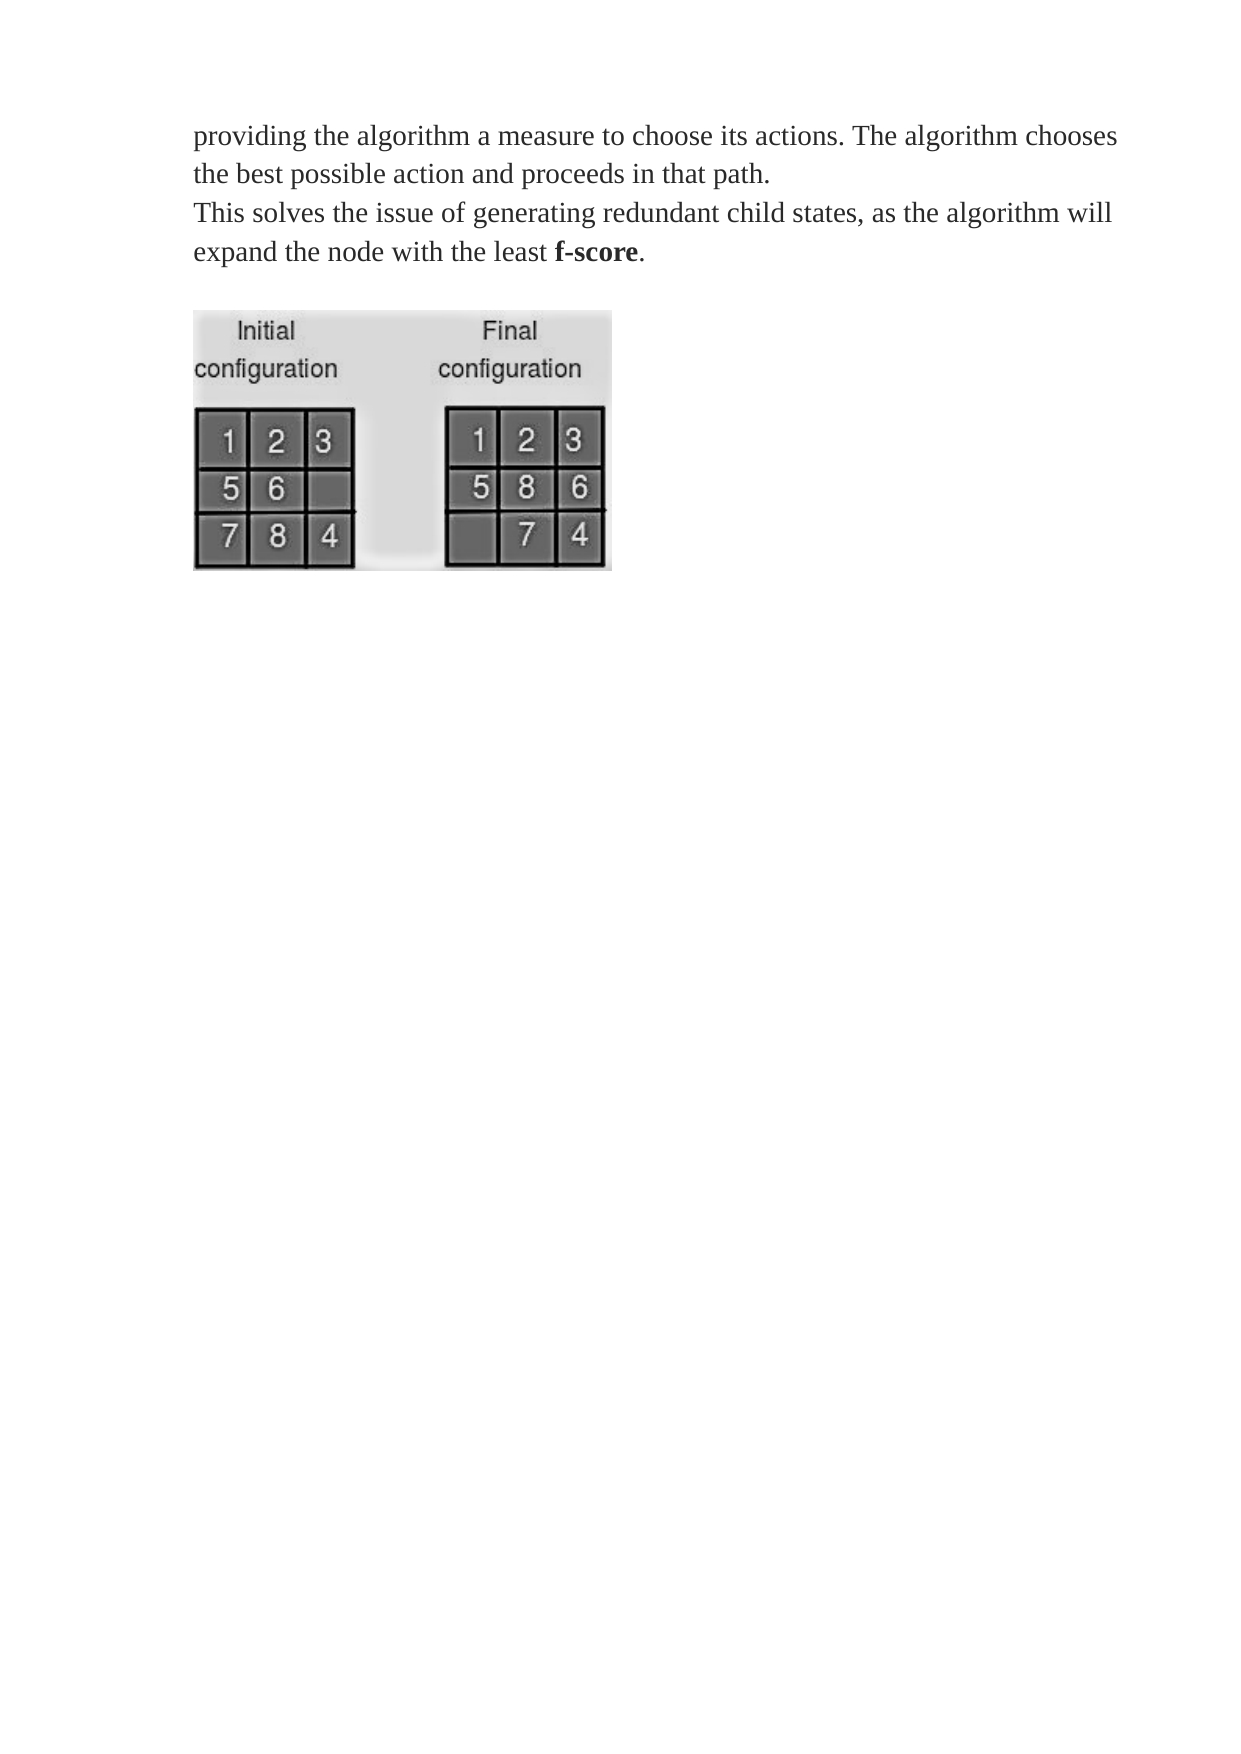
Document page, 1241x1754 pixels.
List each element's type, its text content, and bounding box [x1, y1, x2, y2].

text This solves the issue of generating redundant child states, as the algorithm will expand the node with the least f-score. [193, 195, 1122, 267]
text providing the algorithm a measure to choose its actions. The algorithm chooses the best possible action and proceeds in that path. [193, 118, 1122, 190]
picture [193, 310, 612, 571]
